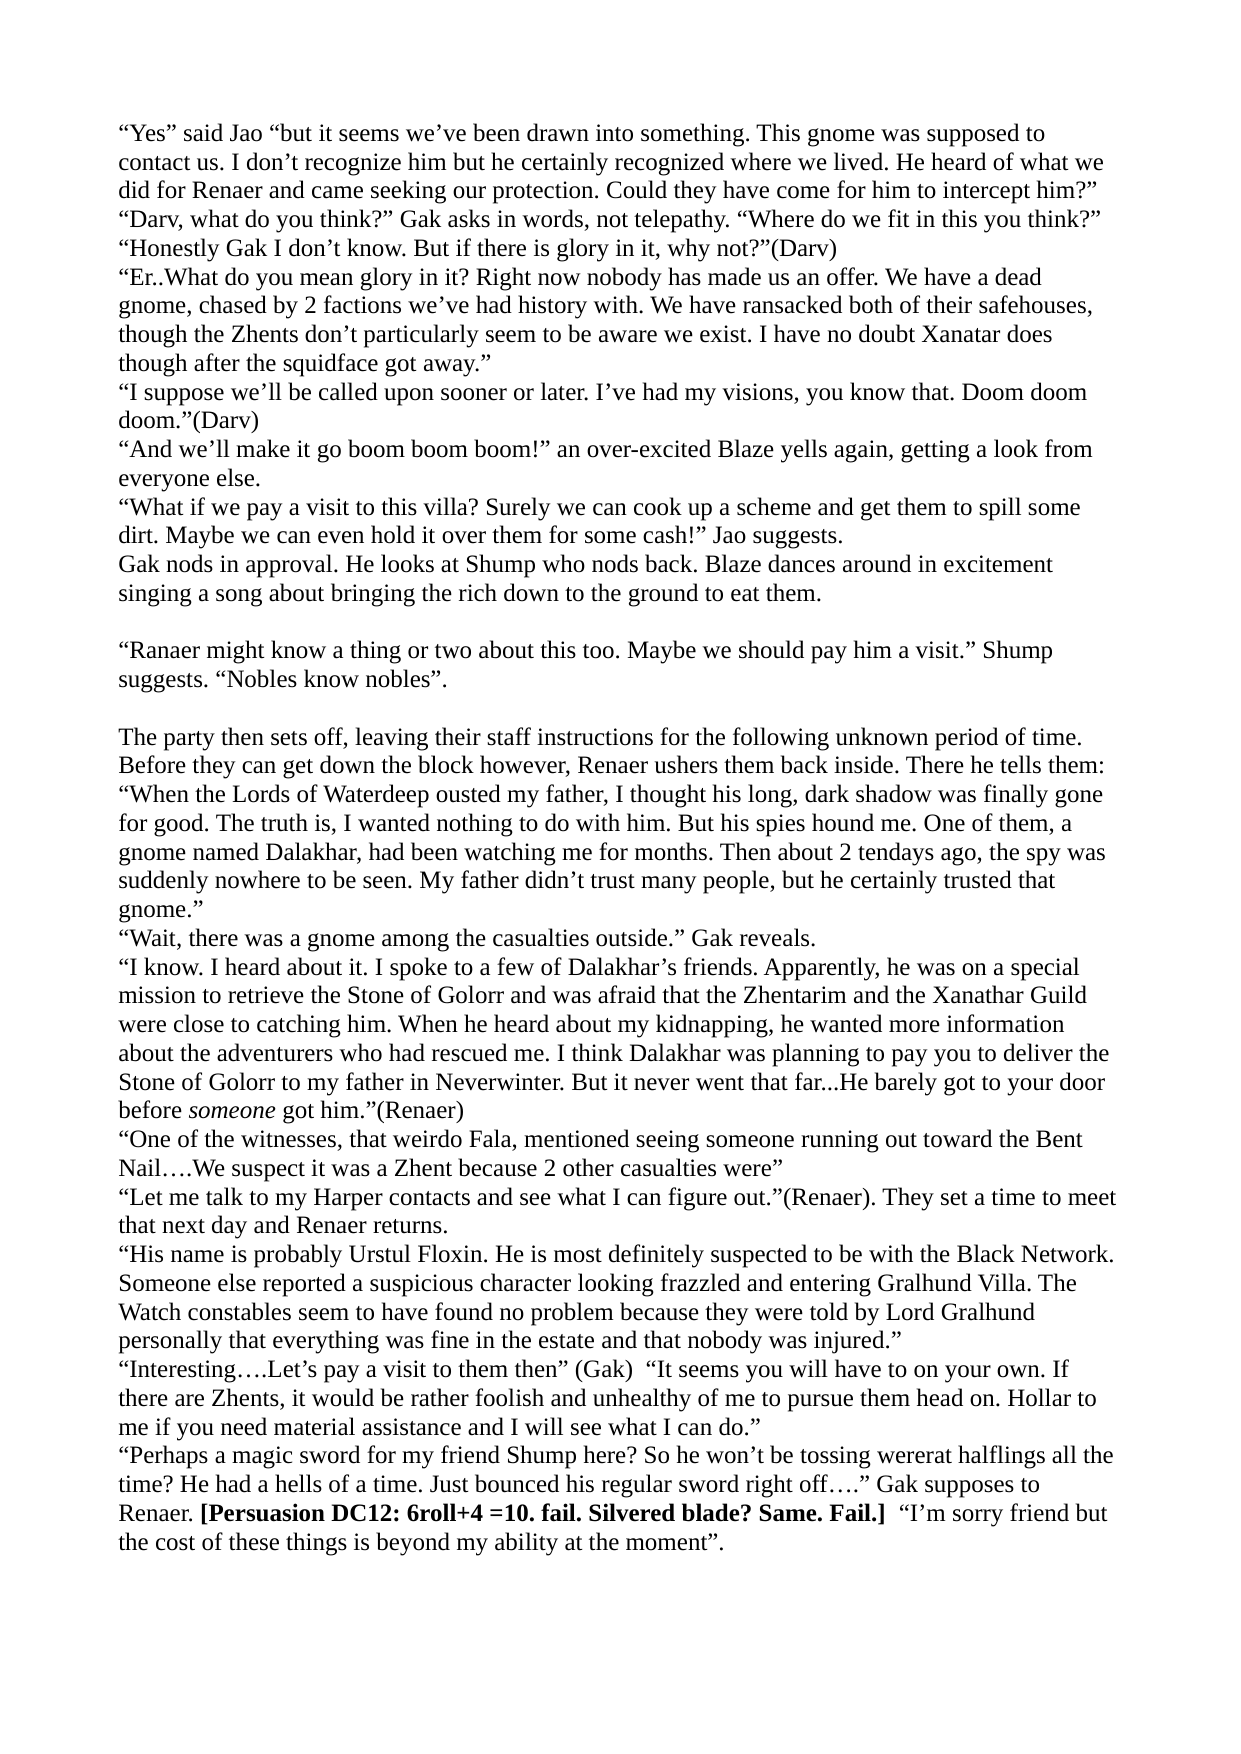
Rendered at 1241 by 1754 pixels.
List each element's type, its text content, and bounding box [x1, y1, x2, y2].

text “And we’ll make it go boom boom boom!” an over-excited Blaze yells again, getting a look from everyone else. [118, 434, 1122, 492]
text The party then sets off, leaving their staff instructions for the following unknown period of time. Before they can get down the block however, Renaer ushers them back inside. There he tells them: “When the Lords of Waterdeep ousted my father, I thought his long, dark shadow was finally gone for good. The truth is, I wanted nothing to do with him. But his spies hound me. One of them, a gnome named Dalakhar, had been watching me for months. Then about 2 tendays ago, the spy was suddenly nowhere to be seen. My father didn’t trust many people, but he certainly trusted that gnome.” [118, 722, 1122, 923]
text Gak nods in approval. He looks at Shump who nods back. Blaze dances around in excitement singing a song about bringing the rich down to the ground to eat them. [118, 549, 1122, 607]
text “Perhaps a magic sword for my friend Shump here? So he won’t be tossing wererat halflings all the time? He had a hells of a time. Just bounced his regular sword right off….” Gak supposes to Renaer. [Persuasion DC12: 6roll+4 =10. fail. Silvered blade? Same. Fail.] “I’m sorry friend but the cost of these things is beyond my ability at the moment”. [118, 1441, 1122, 1556]
text “I suppose we’ll be called upon sooner or later. I’ve had my visions, you know that. Doom doom doom.”(Darv) [118, 377, 1122, 434]
text “Let me talk to my Harper contacts and see what I can figure out.”(Renaer). They set a time to meet that next day and Renaer returns. [118, 1182, 1122, 1239]
text “Er..What do you mean glory in it? Right now nobody has made us an offer. We have a dead gnome, chased by 2 factions we’ve had history with. We have ransacked both of their safehouses, though the Zhents don’t particularly seem to be aware we exist. I have no doubt Xanatar does though after the squidface got away.” [118, 262, 1122, 377]
text “Ranaer might know a thing or two about this too. Maybe we should pay him a visit.” Shump suggests. “Nobles know nobles”. [118, 636, 1122, 693]
text “Honestly Gak I don’t know. But if there is glory in it, why not?”(Darv) [118, 233, 1122, 262]
text “His name is probably Urstul Floxin. He is most definitely suspected to be with the Black Network. Someone else reported a suspicious character looking frazzled and entering Gralhund Villa. The Watch constables seem to have found no problem because they were told by Lord Gralhund personally that everything was fine in the estate and that nobody was injured.” [118, 1239, 1122, 1354]
text “I know. I heard about it. I spoke to a few of Dalakhar’s friends. Apparently, he was on a special mission to retrieve the Stone of Golorr and was afraid that the Zhentarim and the Xanathar Guild were close to catching him. When he heard about my kidnapping, he wanted more information about the adventurers who had rescued me. I think Dalakhar was planning to pay you to deliver the Stone of Golorr to my father in Neverwinter. But it never went that far...He barely got to your door before someone got him.”(Renaer) [118, 952, 1122, 1124]
text “Darv, what do you think?” Gak asks in words, not telepathy. “Where do we fit in this you think?” [118, 204, 1122, 233]
text “Yes” said Jao “but it seems we’ve been drawn into something. This gnome was supposed to contact us. I don’t recognize him but he certainly recognized where we lived. He heard of what we did for Renaer and came seeking our protection. Could they have come for him to intercept him?” [118, 118, 1122, 204]
text “One of the witnesses, that weirdo Fala, mentioned seeing someone running out toward the Bent Nail….We suspect it was a Zhent because 2 other casualties were” [118, 1124, 1122, 1182]
text “Interesting….Let’s pay a visit to them then” (Gak) “It seems you will have to on your own. If there are Zhents, it would be rather foolish and unhealthy of me to pursue them head on. Hollar to me if you need material assistance and I will see what I can do.” [118, 1354, 1122, 1441]
text “What if we pay a visit to this villa? Surely we can cook up a scheme and get them to spill some dirt. Maybe we can even hold it over them for some cash!” Jao suggests. [118, 492, 1122, 549]
text “Wait, there was a gnome among the casualties outside.” Gak reveals. [118, 923, 1122, 952]
